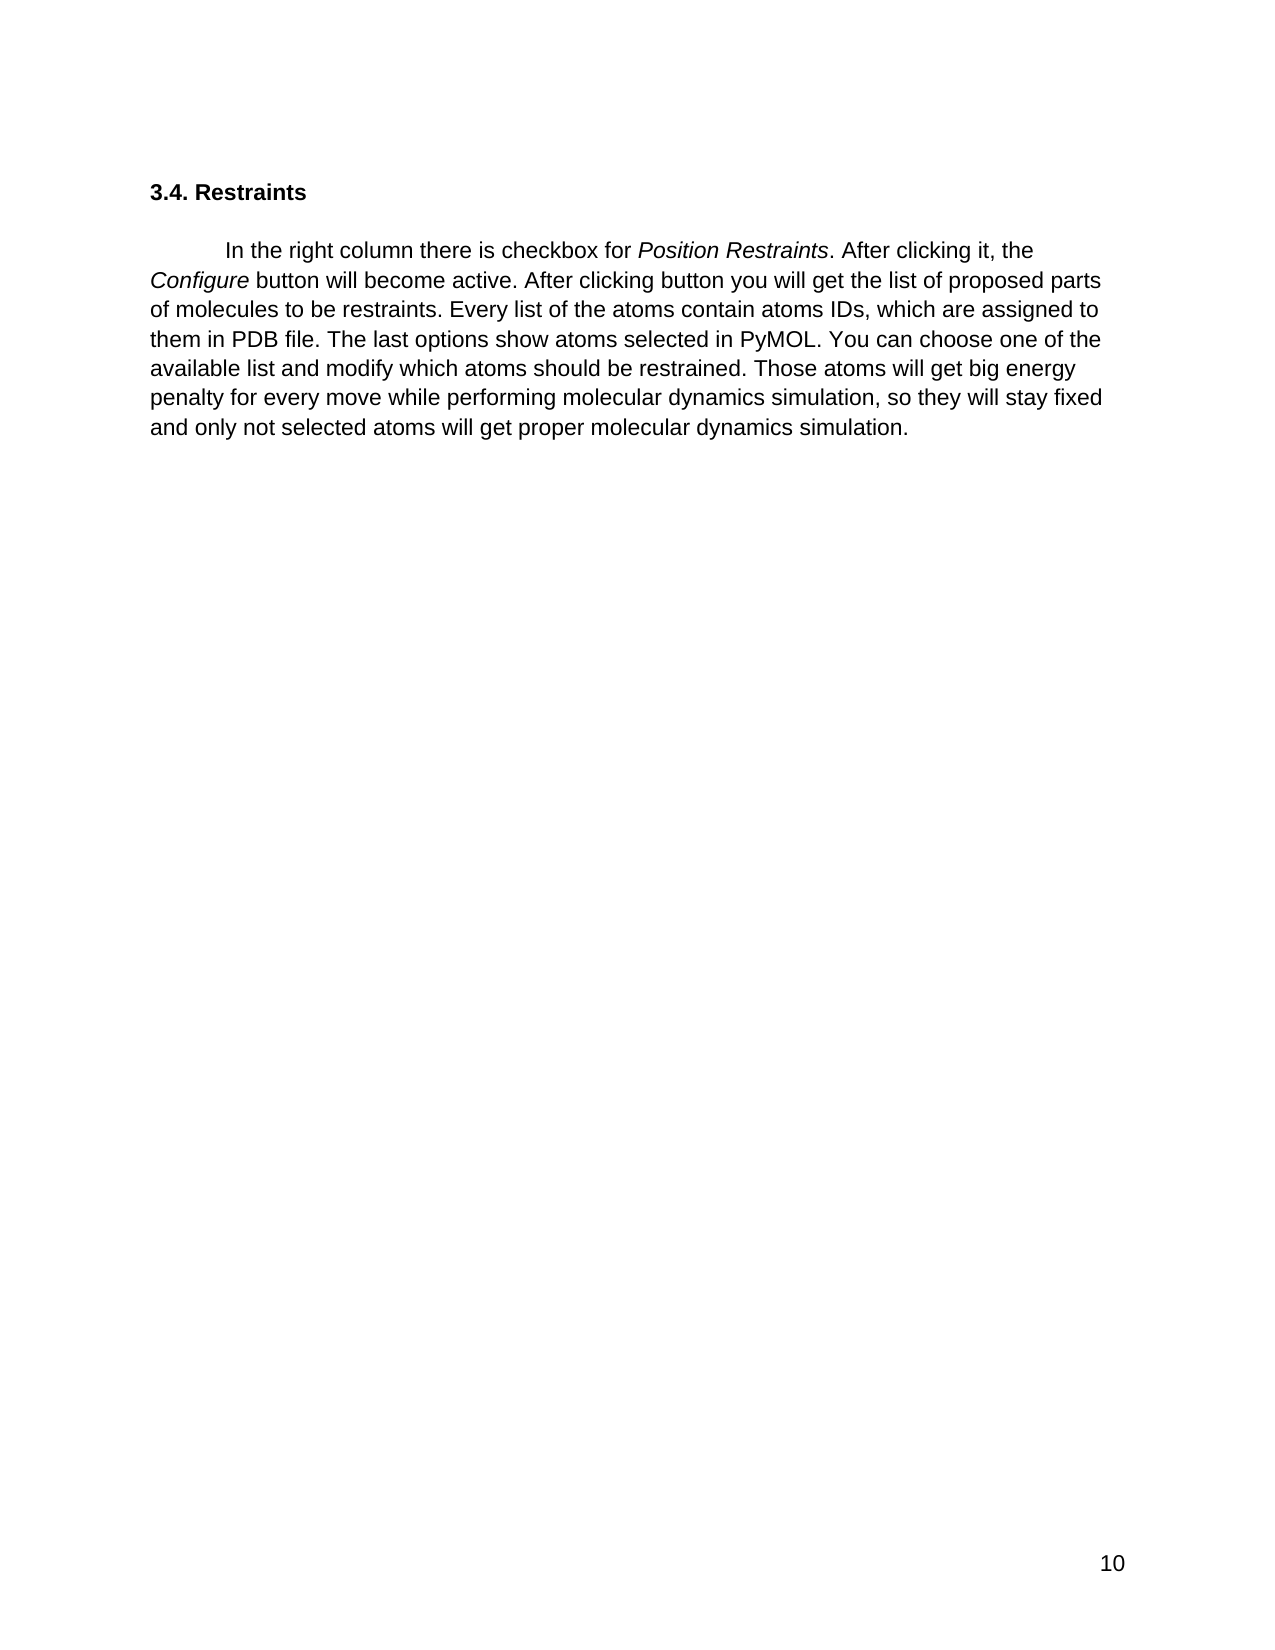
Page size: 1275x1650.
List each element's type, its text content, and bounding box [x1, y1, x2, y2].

text 3.4. Restraints [150, 179, 1125, 205]
text In the right column there is checkbox for Position Restraints. After clicking it, the Configure button will become active. After clicking button you will get the list of proposed parts of molecules to be restraints. Every list of the atoms contain atoms IDs, which are assigned to them in PDB file. The last options show atoms selected in PyMOL. You can choose one of the available list and modify which atoms should be restrained. Those atoms will get big energy penalty for every move while performing molecular dynamics simulation, so they will stay fixed and only not selected atoms will get proper molecular dynamics simulation. [150, 238, 1125, 440]
